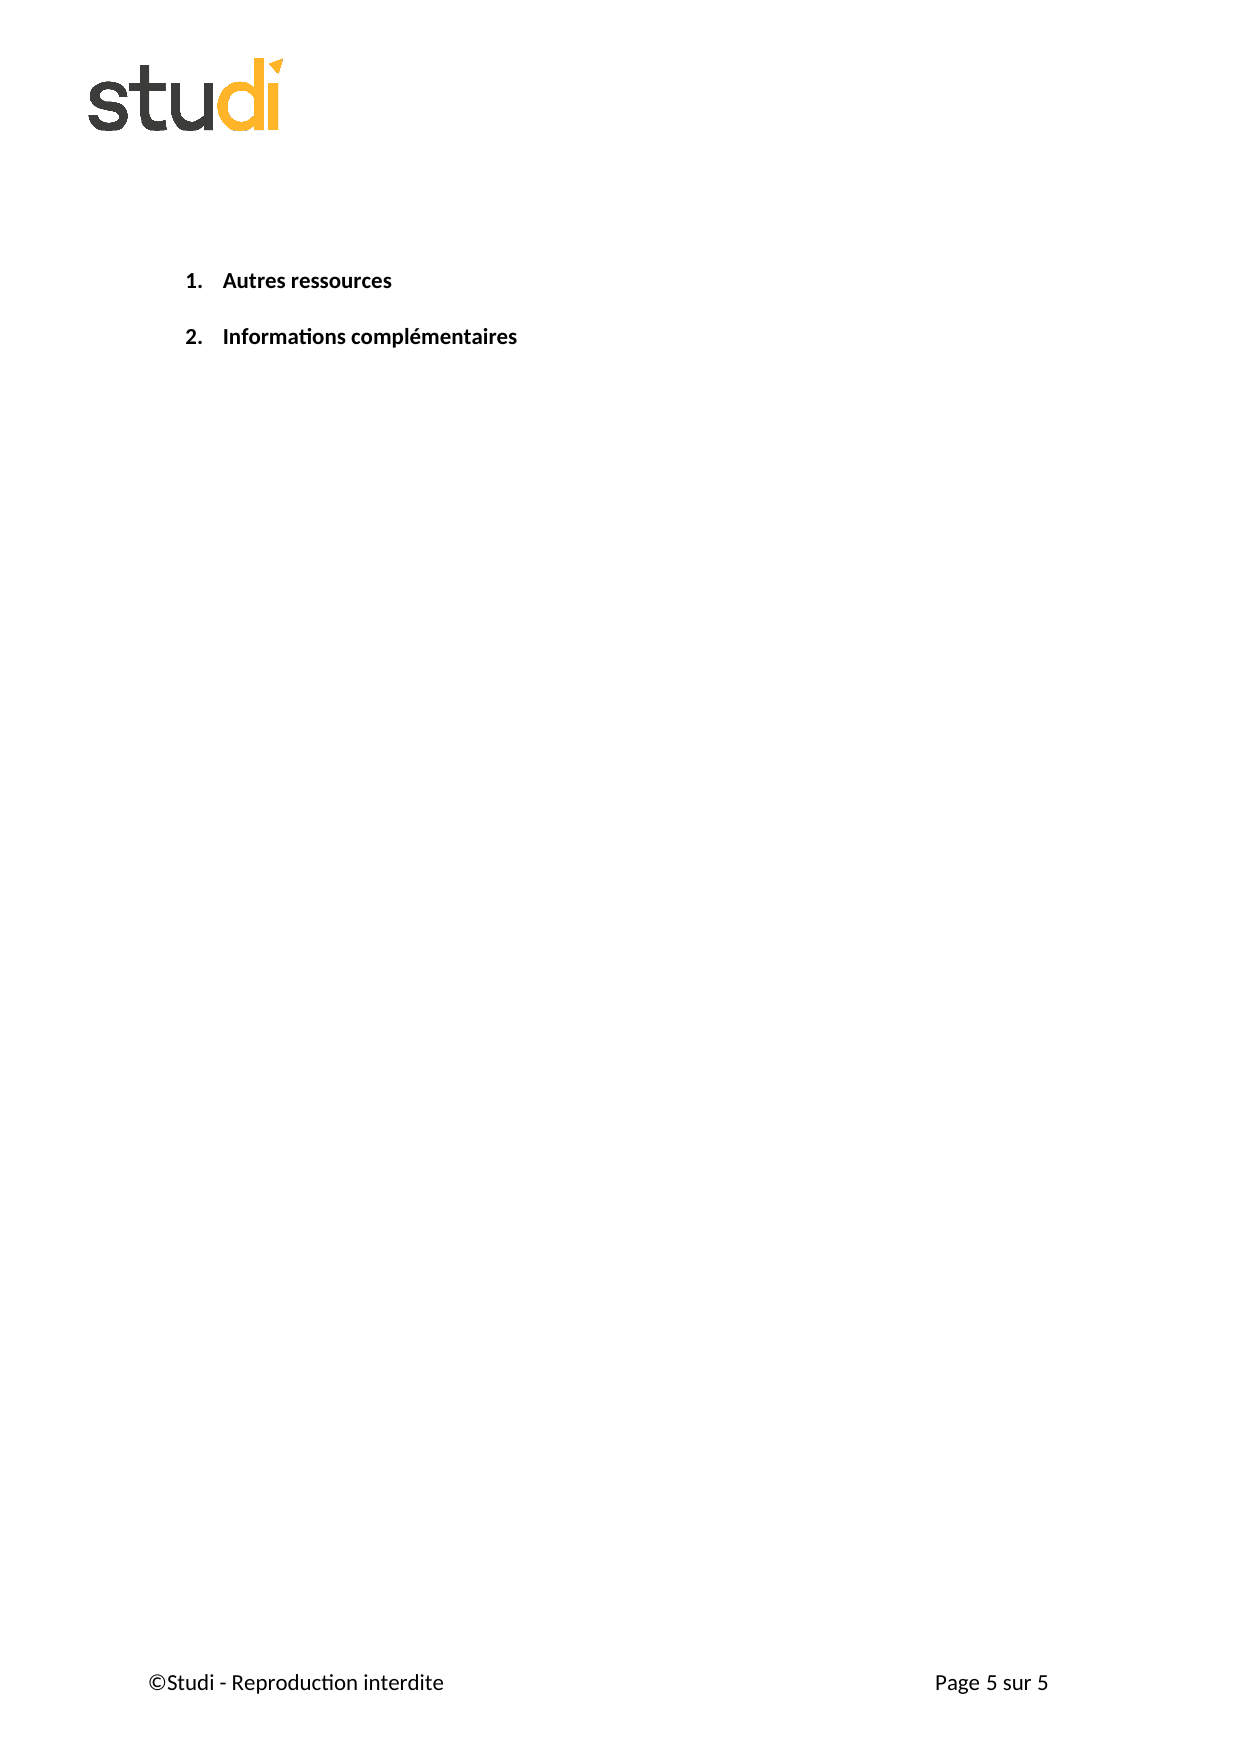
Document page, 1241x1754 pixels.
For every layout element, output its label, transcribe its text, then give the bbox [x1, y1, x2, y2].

list Autres ressources [185, 266, 1093, 294]
picture [88, 58, 283, 131]
list Informations complémentaires [185, 322, 1093, 350]
